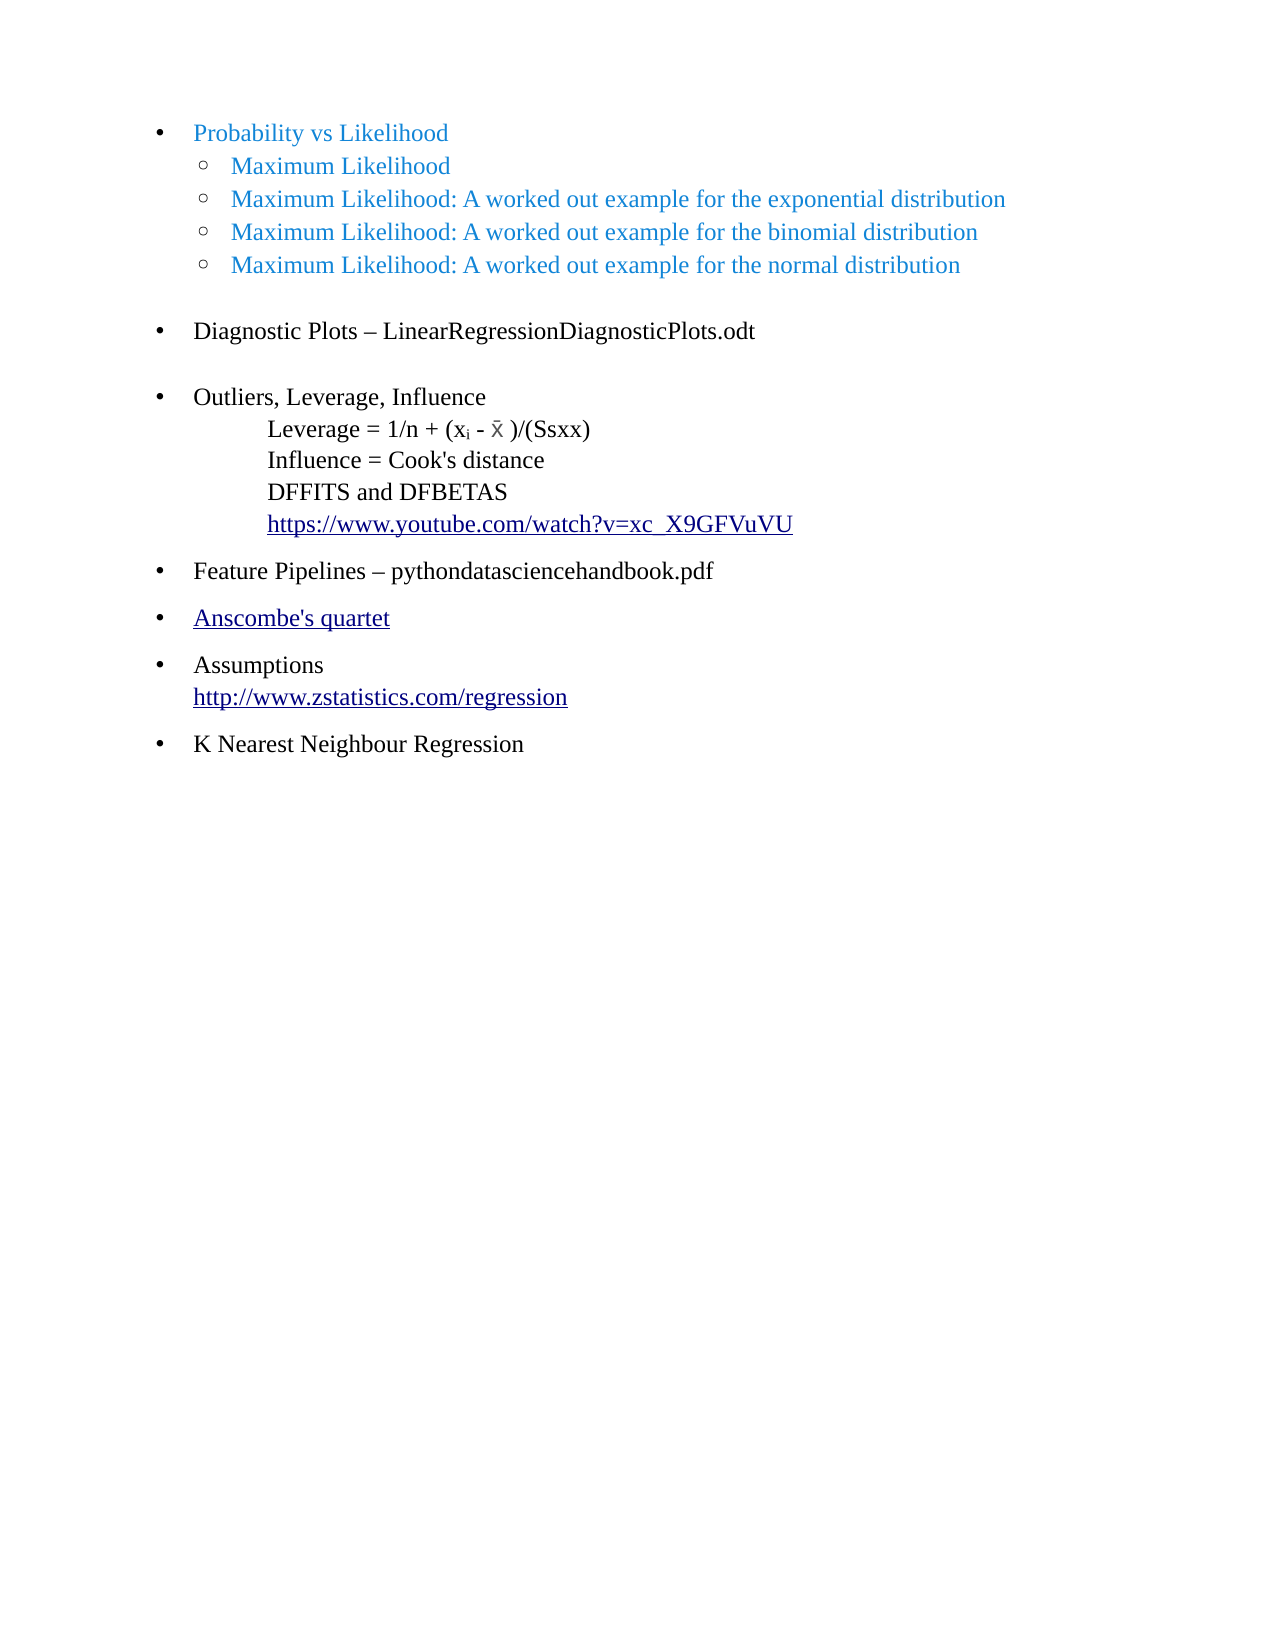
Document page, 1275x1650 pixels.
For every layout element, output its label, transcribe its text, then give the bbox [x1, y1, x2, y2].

list Outliers, Leverage, Influence Leverage = 1/n + (xᵢ - x̄ )/(Ssxx) Influence = Cook's distance DFFITS and DFBETAS https://www.youtube.com/watch?v=xc_X9GFVuVU [156, 382, 1157, 537]
list Anscombe's quartet [156, 603, 1157, 632]
list Maximum Likelihood: A worked out example for the exponential distribution [193, 184, 1157, 213]
list Probability vs Likelihood [156, 118, 1157, 147]
list Diagnostic Plots – LinearRegressionDiagnosticPlots.odt [156, 316, 1157, 378]
list Maximum Likelihood: A worked out example for the binomial distribution [193, 217, 1157, 246]
list Maximum Likelihood [193, 151, 1157, 180]
list Maximum Likelihood: A worked out example for the normal distribution [193, 250, 1157, 279]
list Feature Pipelines – pythondatasciencehandbook.pdf [156, 556, 1157, 584]
list K Nearest Neighbour Regression [156, 729, 1157, 758]
list Assumptions http://www.zstatistics.com/regression [156, 650, 1157, 711]
